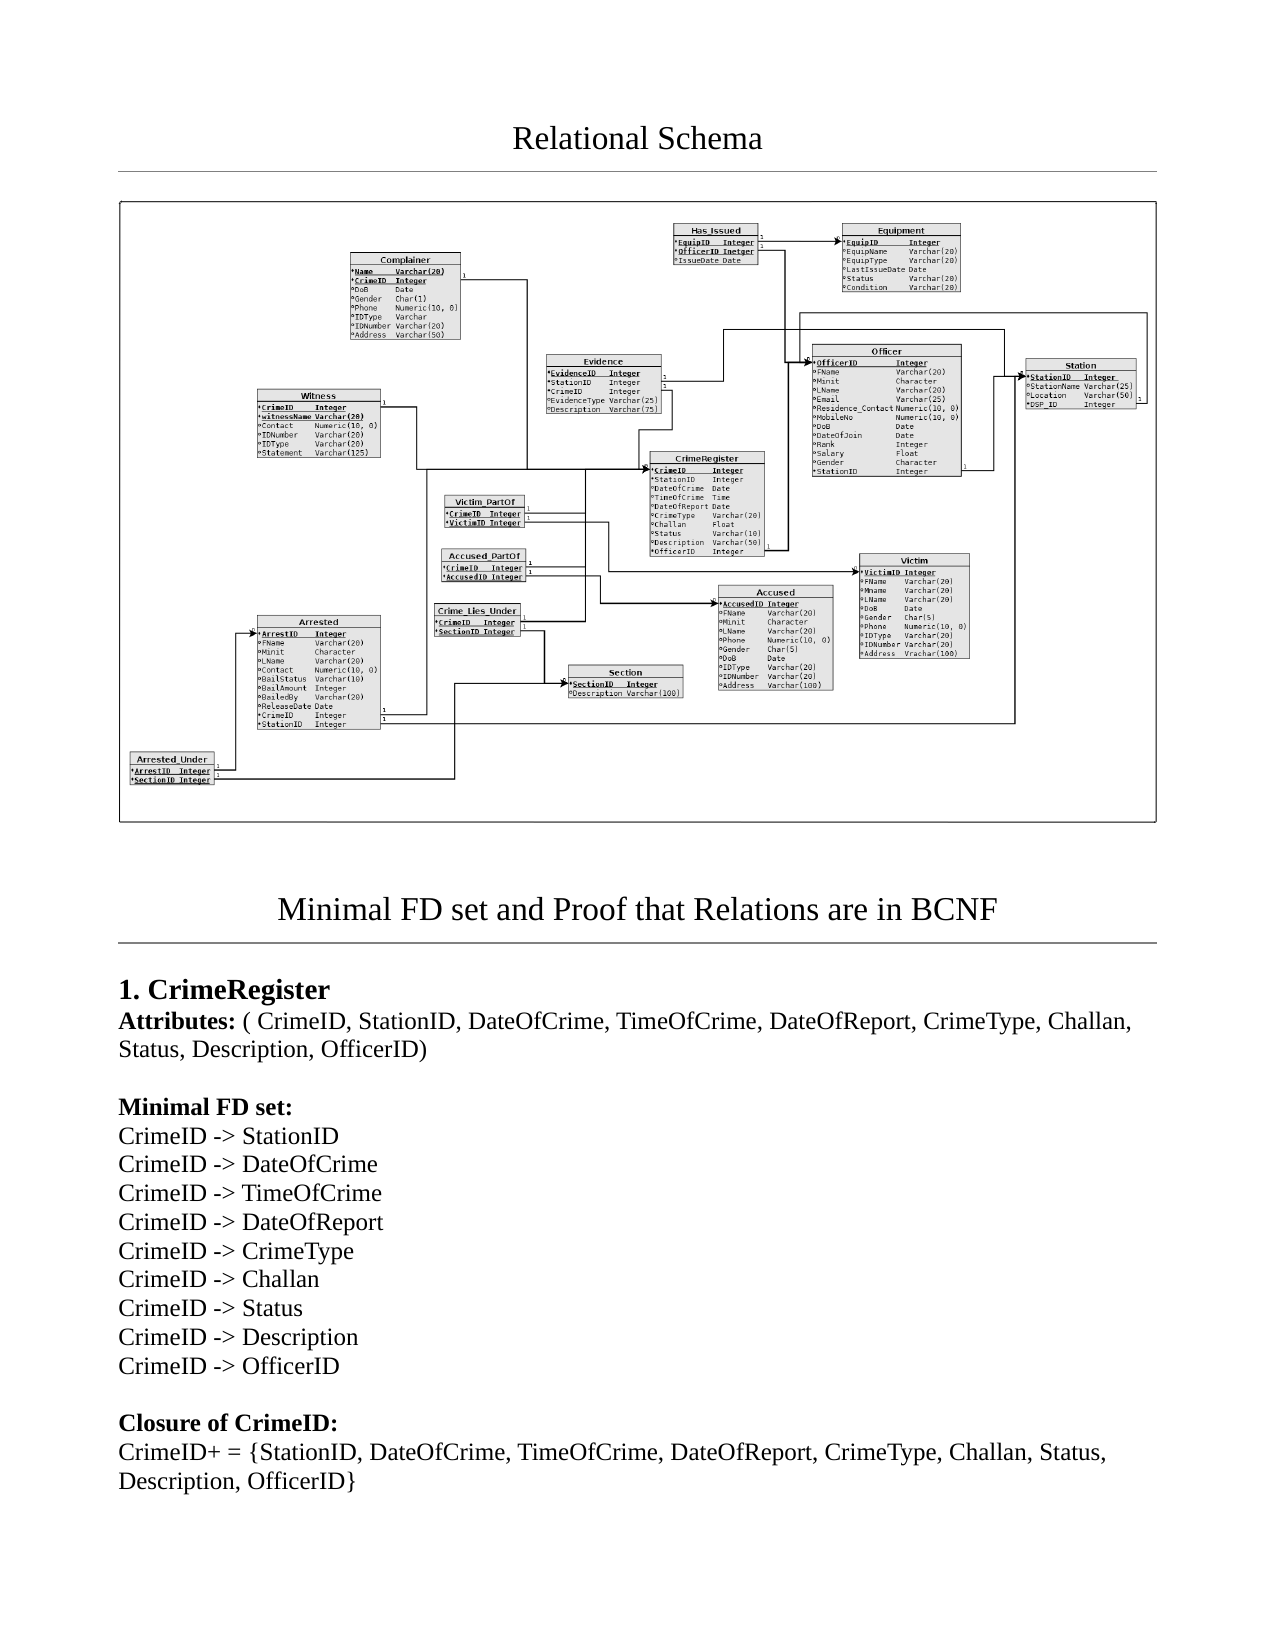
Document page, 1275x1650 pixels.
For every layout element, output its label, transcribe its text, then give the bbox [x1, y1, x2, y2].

text CrimeID -> Status [118, 1293, 1157, 1322]
text CrimeID -> TimeOfCrime [118, 1178, 1157, 1207]
text CrimeID -> DateOfReport [118, 1207, 1157, 1236]
picture [118, 200, 1157, 823]
text CrimeID+ = {StationID, DateOfCrime, TimeOfCrime, DateOfReport, CrimeType, Challan, Status, Description, OfficerID} [118, 1437, 1157, 1494]
text CrimeID -> OfficerID [118, 1351, 1157, 1379]
text CrimeID -> Challan [118, 1264, 1157, 1293]
text Minimal FD set: [118, 1092, 1157, 1121]
text Attributes: ( CrimeID, StationID, DateOfCrime, TimeOfCrime, DateOfReport, CrimeType, Challan, Status, Description, OfficerID) [118, 1006, 1157, 1063]
text Minimal FD set and Proof that Relations are in BCNF [118, 890, 1157, 928]
text Relational Schema [118, 118, 1157, 156]
text CrimeID -> CrimeType [118, 1236, 1157, 1264]
text CrimeID -> StationID [118, 1121, 1157, 1149]
text Closure of CrimeID: [118, 1408, 1157, 1437]
text 1. CrimeRegister [118, 972, 1157, 1006]
text CrimeID -> DateOfCrime [118, 1149, 1157, 1178]
text CrimeID -> Description [118, 1322, 1157, 1351]
